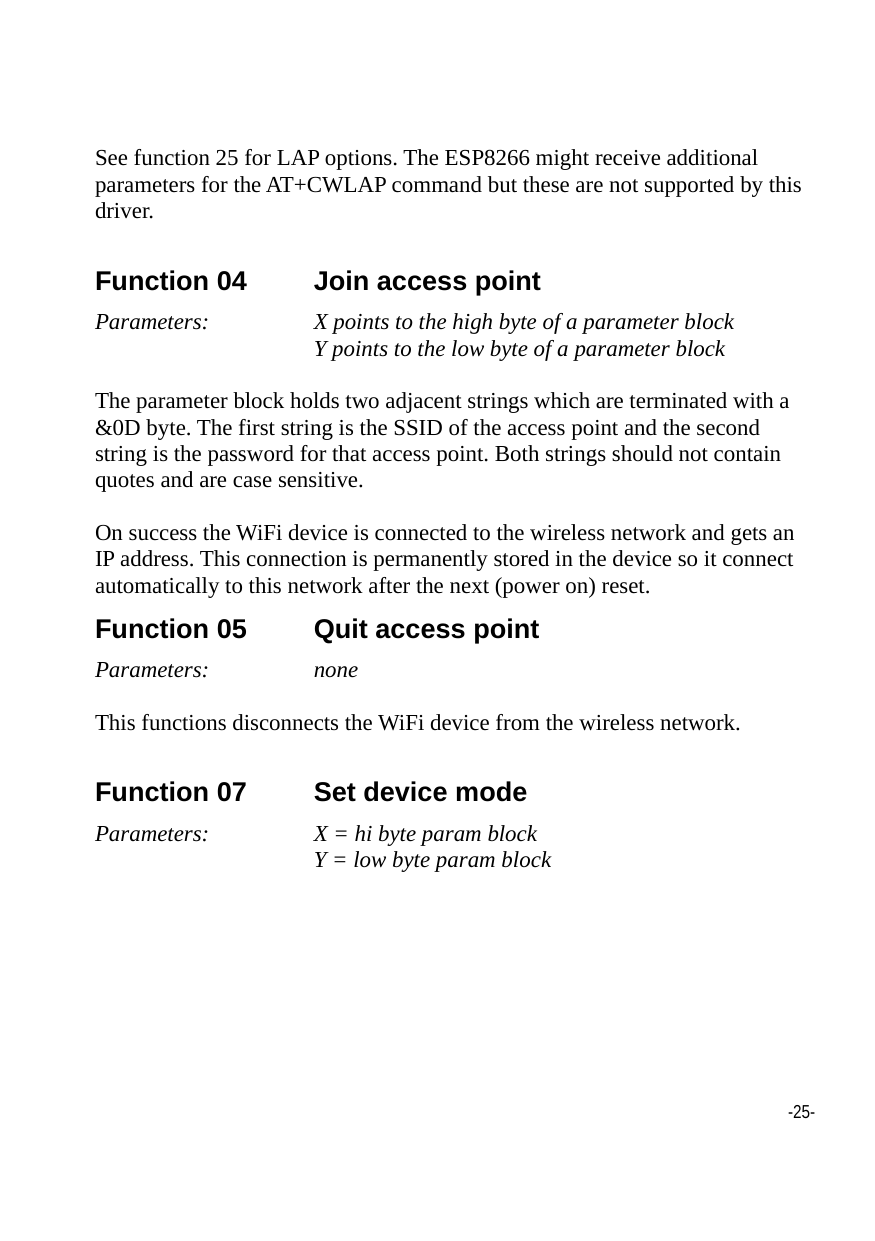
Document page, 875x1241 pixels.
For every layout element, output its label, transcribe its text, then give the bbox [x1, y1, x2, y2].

subtitle Function 04 Join access point [95, 264, 815, 296]
text Y = low byte param block [95, 847, 815, 873]
text Y points to the low byte of a parameter block [95, 334, 868, 361]
subtitle Function 07 Set device mode [95, 776, 815, 808]
text This functions disconnects the WiFi device from the wireless network. [95, 709, 815, 736]
text Parameters: none [95, 656, 815, 683]
text See function 25 for LAP options. The ESP8266 might receive additional parameters for the AT+CWLAP command but these are not supported by this driver. [95, 144, 815, 223]
text Parameters: X = hi byte param block [95, 820, 815, 847]
text On success the WiFi device is connected to the wireless network and gets an IP address. This connection is permanently stored in the device so it connect automatically to this network after the next (power on) reset. [95, 519, 815, 598]
text Parameters: X points to the high byte of a parameter block [95, 308, 868, 334]
text The parameter block holds two adjacent strings which are terminated with a &0D byte. The first string is the SSID of the access point and the second string is the password for that access point. Both strings should not contain quotes and are case sensitive. [95, 387, 815, 493]
subtitle Function 05 Quit access point [95, 613, 815, 644]
